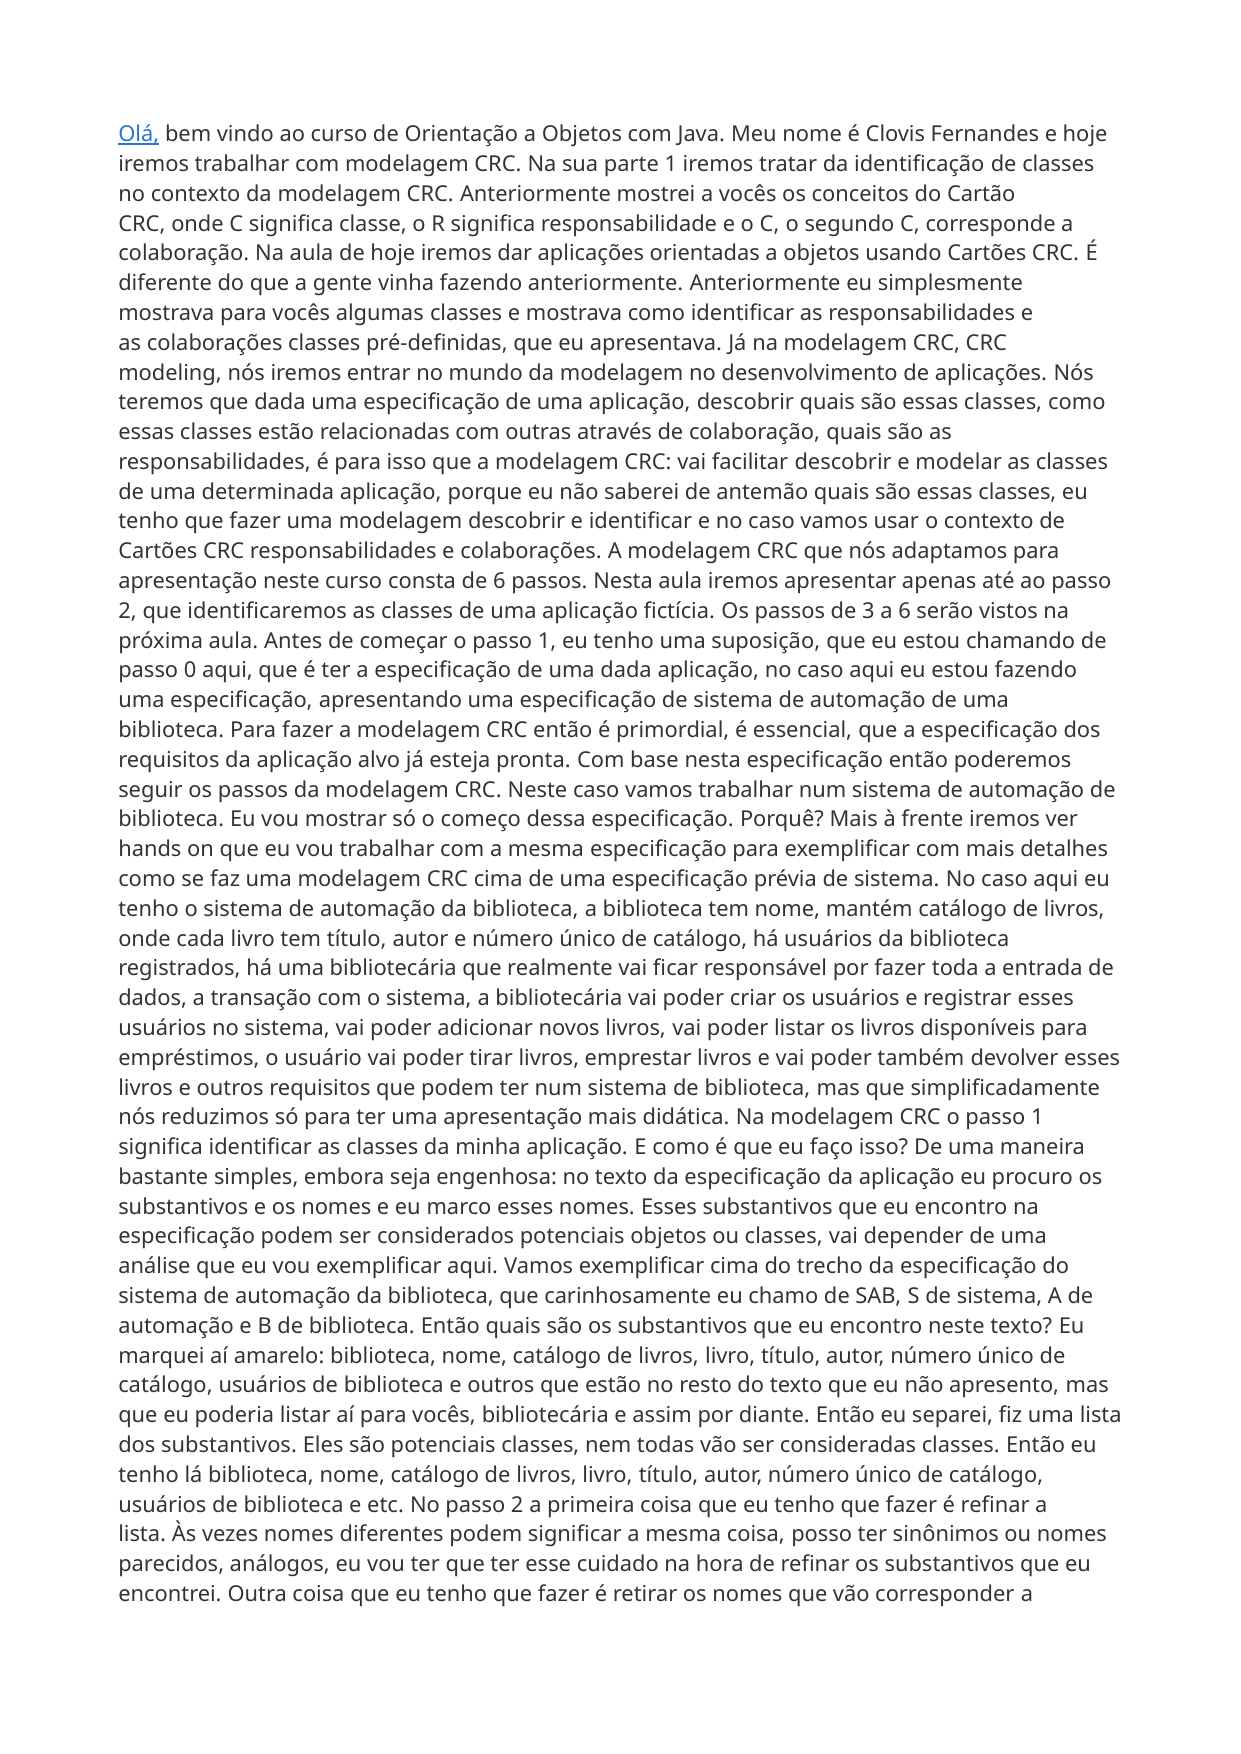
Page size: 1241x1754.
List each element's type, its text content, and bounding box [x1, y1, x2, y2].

text Olá, bem vindo ao curso de Orientação a Objetos com Java. Meu nome é Clovis Fernandes e hoje iremos trabalhar com modelagem CRC. Na sua parte 1 iremos tratar da identificação de classes no contexto da modelagem CRC. Anteriormente mostrei a vocês os conceitos do Cartão CRC, onde C significa classe, o R significa responsabilidade e o C, o segundo C, corresponde a colaboração. Na aula de hoje iremos dar aplicações orientadas a objetos usando Cartões CRC. É diferente do que a gente vinha fazendo anteriormente. Anteriormente eu simplesmente mostrava para vocês algumas classes e mostrava como identificar as responsabilidades e as colaborações classes pré-definidas, que eu apresentava. Já na modelagem CRC, CRC modeling, nós iremos entrar no mundo da modelagem no desenvolvimento de aplicações. Nós teremos que dada uma especificação de uma aplicação, descobrir quais são essas classes, como essas classes estão relacionadas com outras através de colaboração, quais são as responsabilidades, é para isso que a modelagem CRC: vai facilitar descobrir e modelar as classes de uma determinada aplicação, porque eu não saberei de antemão quais são essas classes, eu tenho que fazer uma modelagem descobrir e identificar e no caso vamos usar o contexto de Cartões CRC responsabilidades e colaborações. A modelagem CRC que nós adaptamos para apresentação neste curso consta de 6 passos. Nesta aula iremos apresentar apenas até ao passo 2, que identificaremos as classes de uma aplicação fictícia. Os passos de 3 a 6 serão vistos na próxima aula. Antes de começar o passo 1, eu tenho uma suposição, que eu estou chamando de passo 0 aqui, que é ter a especificação de uma dada aplicação, no caso aqui eu estou fazendo uma especificação, apresentando uma especificação de sistema de automação de uma biblioteca. Para fazer a modelagem CRC então é primordial, é essencial, que a especificação dos requisitos da aplicação alvo já esteja pronta. Com base nesta especificação então poderemos seguir os passos da modelagem CRC. Neste caso vamos trabalhar num sistema de automação de biblioteca. Eu vou mostrar só o começo dessa especificação. Porquê? Mais à frente iremos ver hands on que eu vou trabalhar com a mesma especificação para exemplificar com mais detalhes como se faz uma modelagem CRC cima de uma especificação prévia de sistema. No caso aqui eu tenho o sistema de automação da biblioteca, a biblioteca tem nome, mantém catálogo de livros, onde cada livro tem título, autor e número único de catálogo, há usuários da biblioteca registrados, há uma bibliotecária que realmente vai ficar responsável por fazer toda a entrada de dados, a transação com o sistema, a bibliotecária vai poder criar os usuários e registrar esses usuários no sistema, vai poder adicionar novos livros, vai poder listar os livros disponíveis para empréstimos, o usuário vai poder tirar livros, emprestar livros e vai poder também devolver esses livros e outros requisitos que podem ter num sistema de biblioteca, mas que simplificadamente nós reduzimos só para ter uma apresentação mais didática. Na modelagem CRC o passo 1 significa identificar as classes da minha aplicação. E como é que eu faço isso? De uma maneira bastante simples, embora seja engenhosa: no texto da especificação da aplicação eu procuro os substantivos e os nomes e eu marco esses nomes. Esses substantivos que eu encontro na especificação podem ser considerados potenciais objetos ou classes, vai depender de uma análise que eu vou exemplificar aqui. Vamos exemplificar cima do trecho da especificação do sistema de automação da biblioteca, que carinhosamente eu chamo de SAB, S de sistema, A de automação e B de biblioteca. Então quais são os substantivos que eu encontro neste texto? Eu marquei aí amarelo: biblioteca, nome, catálogo de livros, livro, título, autor, número único de catálogo, usuários de biblioteca e outros que estão no resto do texto que eu não apresento, mas que eu poderia listar aí para vocês, bibliotecária e assim por diante. Então eu separei, fiz uma lista dos substantivos. Eles são potenciais classes, nem todas vão ser consideradas classes. Então eu tenho lá biblioteca, nome, catálogo de livros, livro, título, autor, número único de catálogo, usuários de biblioteca e etc. No passo 2 a primeira coisa que eu tenho que fazer é refinar a lista. Às vezes nomes diferentes podem significar a mesma coisa, posso ter sinônimos ou nomes parecidos, análogos, eu vou ter que ter esse cuidado na hora de refinar os substantivos que eu encontrei. Outra coisa que eu tenho que fazer é retirar os nomes que vão corresponder a [118, 118, 1122, 1608]
